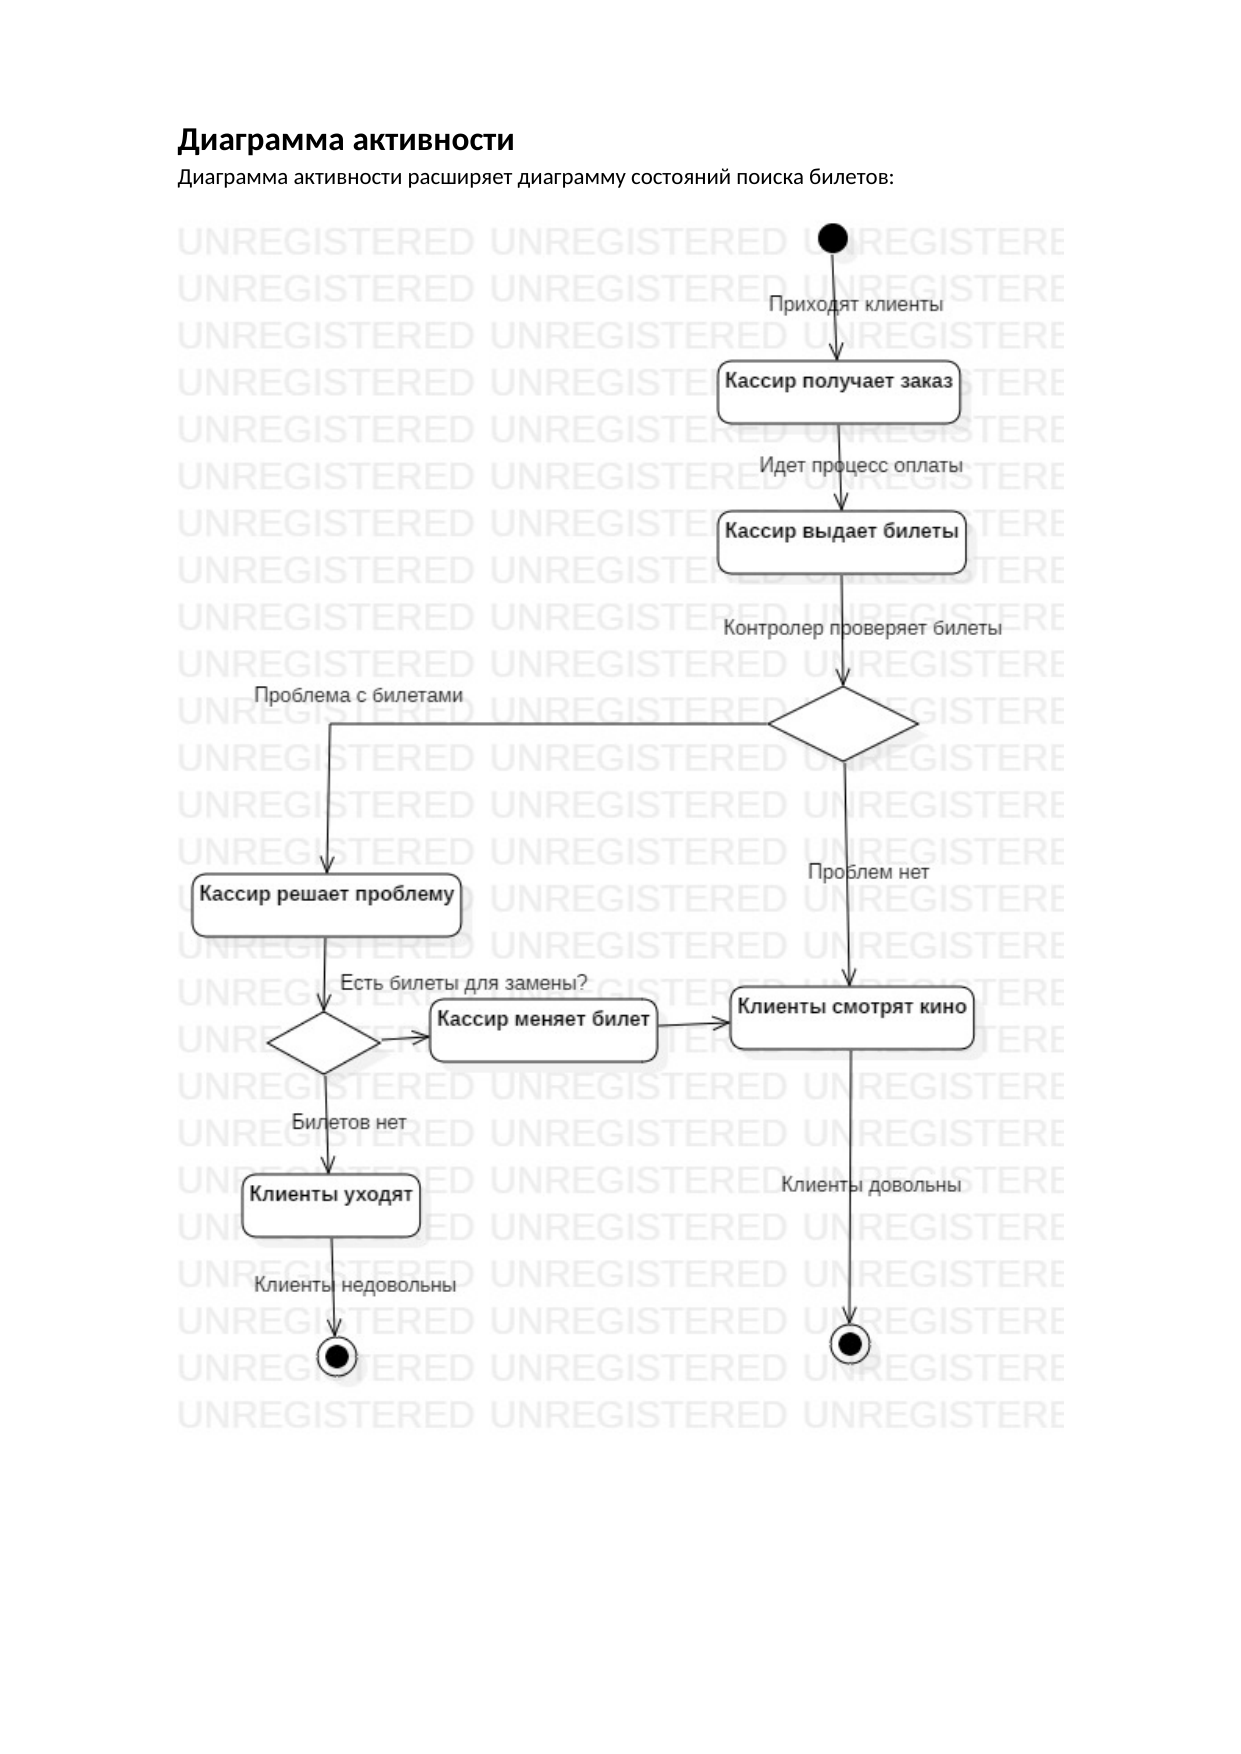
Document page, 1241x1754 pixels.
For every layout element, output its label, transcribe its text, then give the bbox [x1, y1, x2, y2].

subtitle Диаграмма активности [177, 118, 1152, 159]
picture [177, 208, 1064, 1439]
text Диаграмма активности расширяет диаграмму состояний поиска билетов: [177, 162, 1152, 190]
